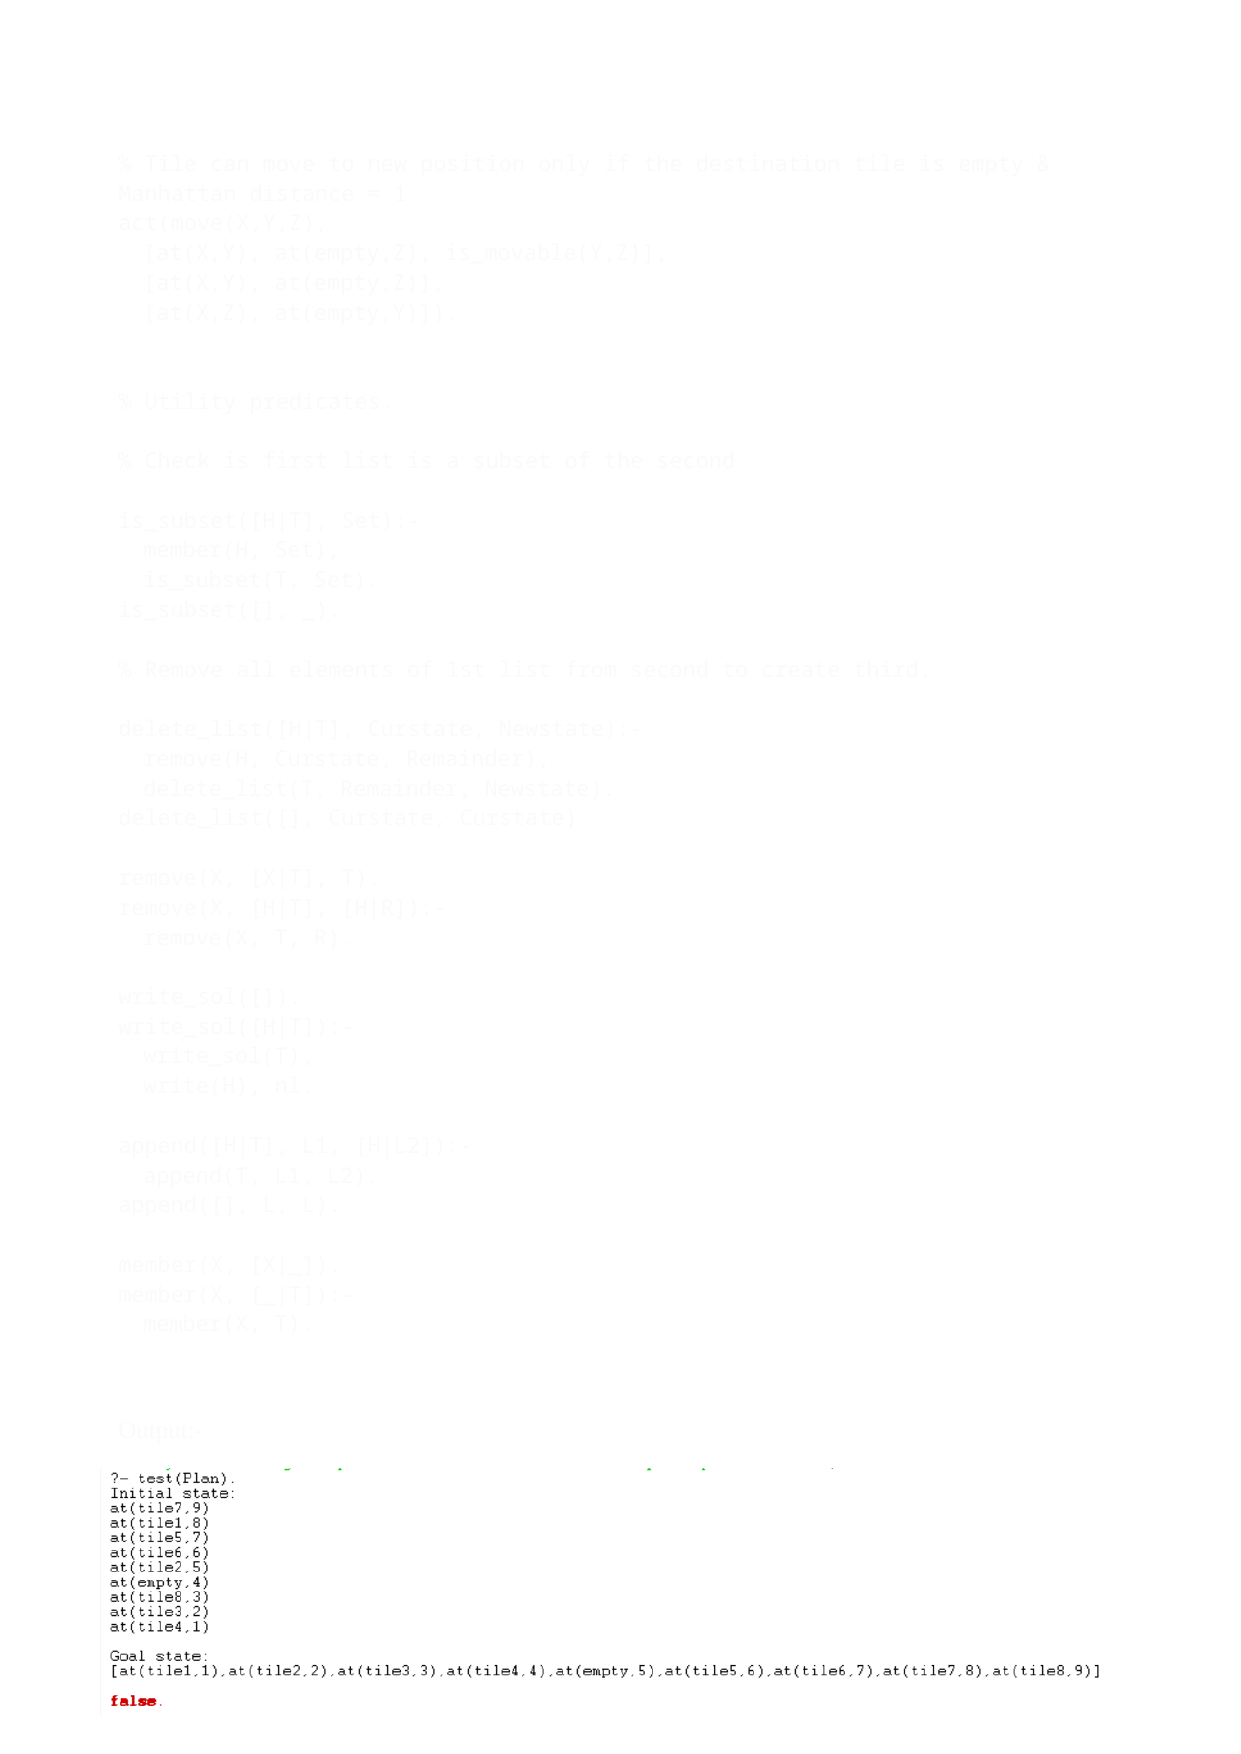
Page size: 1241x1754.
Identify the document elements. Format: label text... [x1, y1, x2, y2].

text append(T, L1, L2). [118, 1159, 1122, 1189]
text append([H|T], L1, [H|L2]):- [118, 1130, 1122, 1159]
text write_sol([]). [118, 981, 1122, 1011]
text remove(H, Curstate, Remainder), [118, 743, 1122, 773]
text is_subset([], _). [118, 594, 1122, 624]
text remove(X, [H|T], [H|R]):- [118, 892, 1122, 921]
text % Check is first list is a subset of the second [118, 445, 1122, 475]
text delete_list(T, Remainder, Newstate). [118, 773, 1122, 802]
text member(X, T). [118, 1308, 1122, 1338]
text write_sol(T), [118, 1041, 1122, 1070]
text % Utility predicates. [118, 386, 1122, 416]
text write(H), nl. [118, 1070, 1122, 1100]
text act(move(X,Y,Z), [118, 207, 1122, 237]
text is_subset(T, Set). [118, 564, 1122, 594]
text append([], L, L). [118, 1189, 1122, 1219]
text is_subset([H|T], Set):- [118, 505, 1122, 534]
text member(X, [_|T]):- [118, 1279, 1122, 1308]
text [at(X,Z), at(empty,Y)]). [118, 297, 1122, 327]
text member(X, [X|_]). [118, 1249, 1122, 1279]
text Output:- [118, 1416, 1122, 1444]
text % Tile can move to new position only if the destination tile is empty & Manhattan distance = 1 [118, 148, 1122, 207]
text write_sol([H|T]):- [118, 1011, 1122, 1041]
text [at(X,Y), at(empty,Z), is_movable(Y,Z)], [118, 237, 1122, 267]
text remove(X, [X|T], T). [118, 862, 1122, 892]
text delete_list([H|T], Curstate, Newstate):- [118, 713, 1122, 743]
picture [100, 1468, 1105, 1716]
text remove(X, T, R). [118, 921, 1122, 951]
text delete_list([], Curstate, Curstate). [118, 802, 1122, 832]
text % Remove all elements of 1st list from second to create third. [118, 653, 1122, 683]
text member(H, Set), [118, 534, 1122, 564]
text [at(X,Y), at(empty,Z)], [118, 267, 1122, 297]
